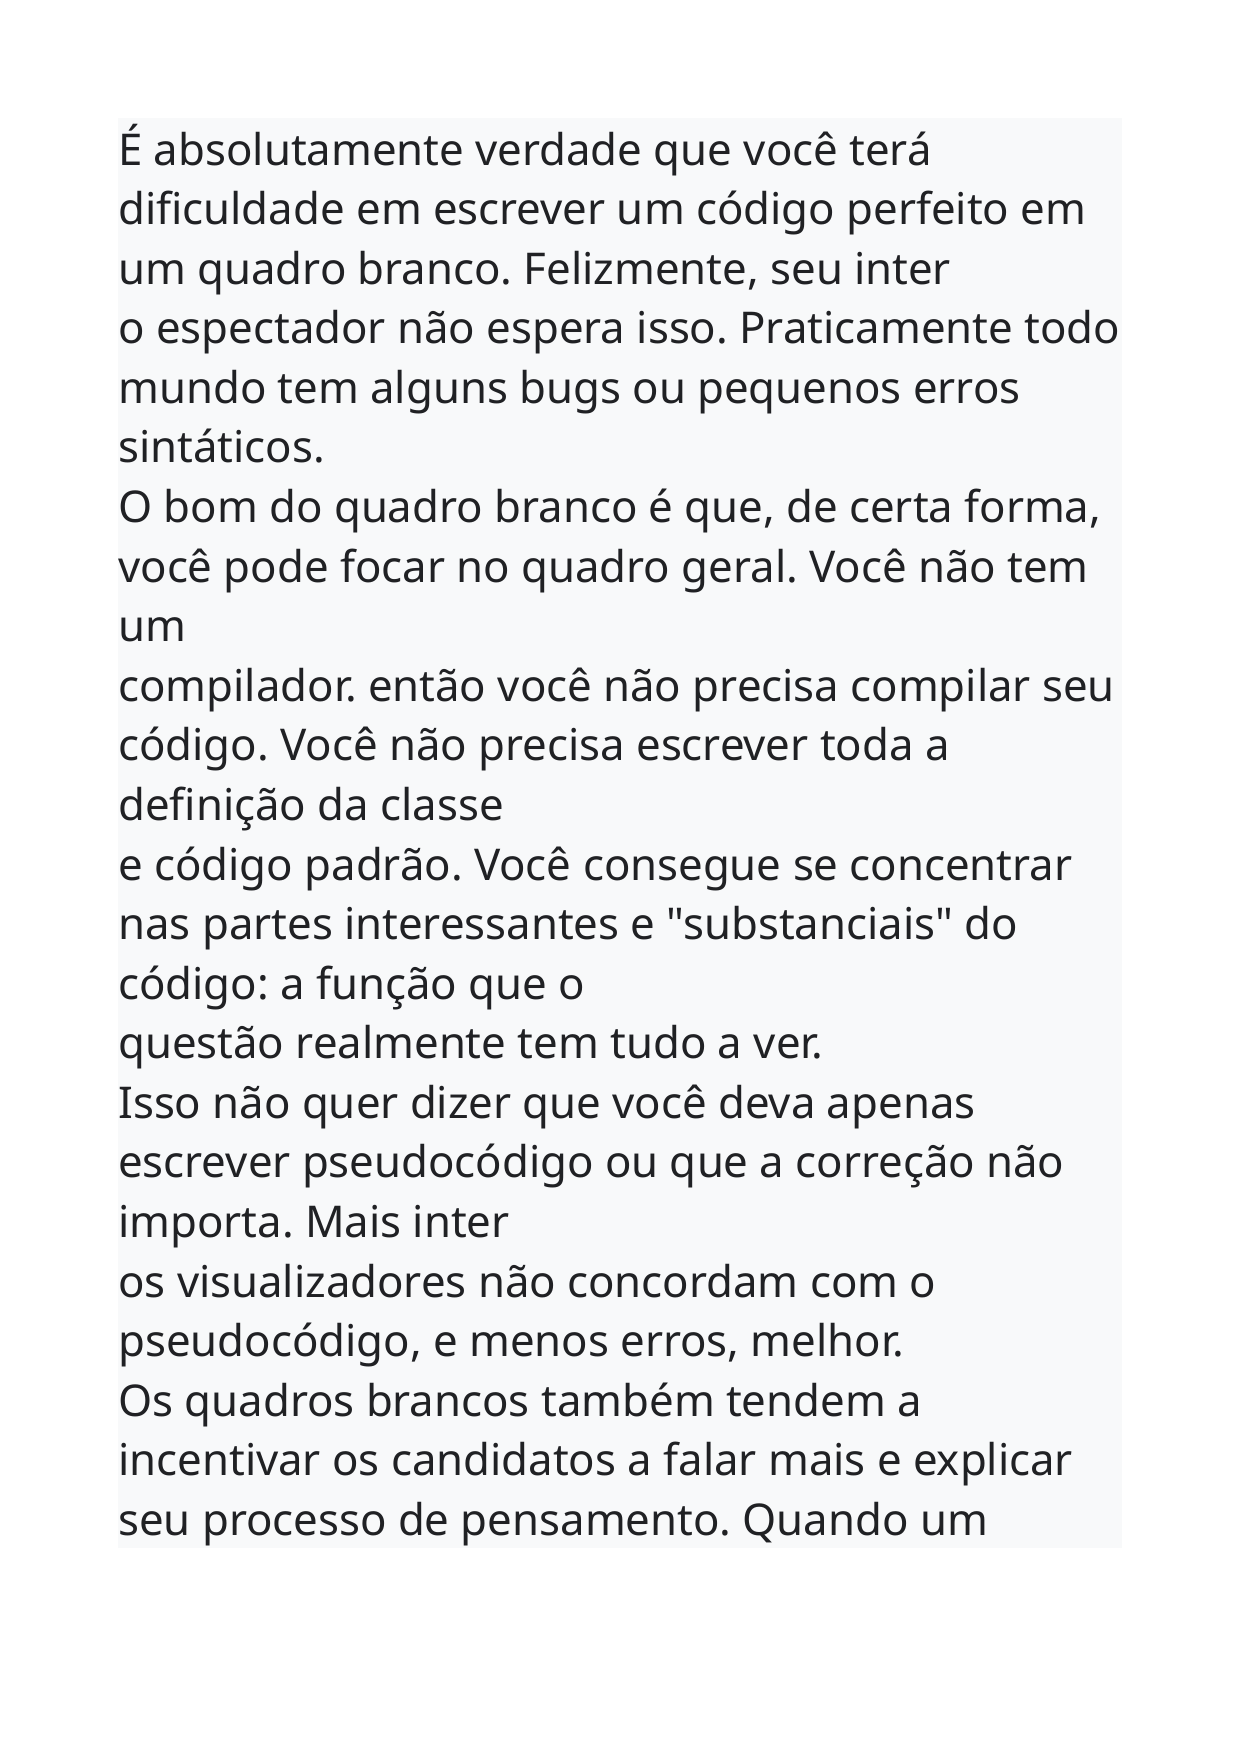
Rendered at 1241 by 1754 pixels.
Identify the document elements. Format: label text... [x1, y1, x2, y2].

text o espectador não espera isso. Praticamente todo mundo tem alguns bugs ou pequenos erros sintáticos. [118, 297, 1122, 476]
text O bom do quadro branco é que, de certa forma, você pode focar no quadro geral. Você não tem um [118, 476, 1122, 654]
text questão realmente tem tudo a ver. [118, 1012, 1122, 1071]
text Os quadros brancos também tendem a incentivar os candidatos a falar mais e explicar seu processo de pensamento. Quando um [118, 1369, 1122, 1548]
text compilador. então você não precisa compilar seu código. Você não precisa escrever toda a definição da classe [118, 654, 1122, 833]
text os visualizadores não concordam com o pseudocódigo, e menos erros, melhor. [118, 1250, 1122, 1369]
text e código padrão. Você consegue se concentrar nas partes interessantes e "substanciais" do código: a função que o [118, 833, 1122, 1012]
text É absolutamente verdade que você terá dificuldade em escrever um código perfeito em um quadro branco. Felizmente, seu inter [118, 118, 1122, 297]
text Isso não quer dizer que você deva apenas escrever pseudocódigo ou que a correção não importa. Mais inter [118, 1071, 1122, 1250]
